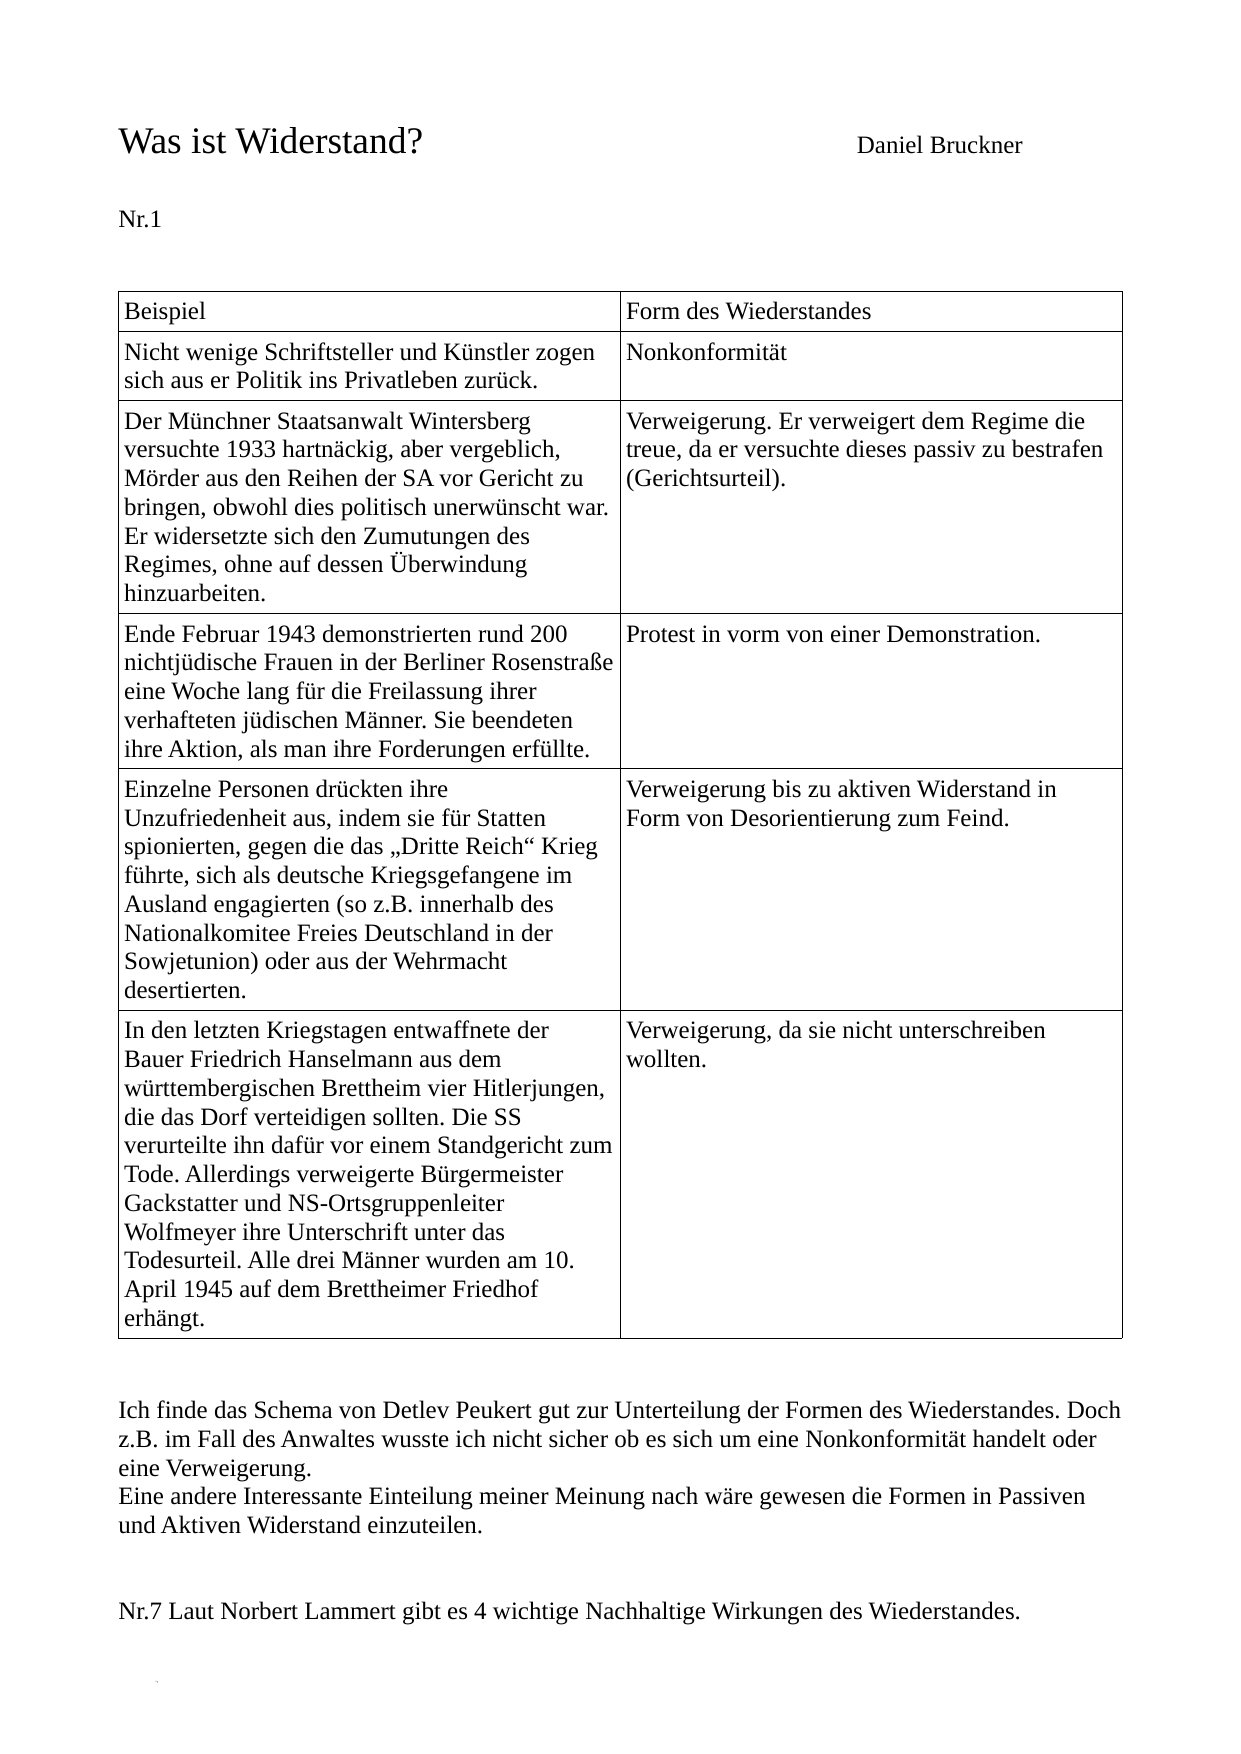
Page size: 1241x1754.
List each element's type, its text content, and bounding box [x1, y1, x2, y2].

table_cell Verweigerung, da sie nicht unterschreiben wollten. [621, 1011, 1122, 1337]
table_cell In den letzten Kriegstagen entwaffnete der Bauer Friedrich Hanselmann aus dem württembergischen Brettheim vier Hitlerjungen, die das Dorf verteidigen sollten. Die SS verurteilte ihn dafür vor einem Standgericht zum Tode. Allerdings verweigerte Bürgermeister Gackstatter und NS-Ortsgruppenleiter Wolfmeyer ihre Unterschrift unter das Todesurteil. Alle drei Männer wurden am 10. April 1945 auf dem Brettheimer Friedhof erhängt. [119, 1011, 620, 1337]
text Eine andere Interessante Einteilung meiner Meinung nach wäre gewesen die Formen in Passiven und Aktiven Widerstand einzuteilen. [118, 1481, 1122, 1539]
table_cell Nonkonformität [621, 332, 1122, 400]
text Was ist Widerstand? Daniel Bruckner [118, 118, 1122, 161]
text Ich finde das Schema von Detlev Peukert gut zur Unterteilung der Formen des Wiederstandes. Doch z.B. im Fall des Anwaltes wusste ich nicht sicher ob es sich um eine Nonkonformität handelt oder eine Verweigerung. [118, 1395, 1122, 1481]
table_cell Verweigerung. Er verweigert dem Regime die treue, da er versuchte dieses passiv zu bestrafen (Gerichtsurteil). [621, 401, 1122, 613]
table_header Beispiel [119, 292, 620, 331]
table_cell Ende Februar 1943 demonstrierten rund 200 nichtjüdische Frauen in der Berliner Rosenstraße eine Woche lang für die Freilassung ihrer verhafteten jüdischen Männer. Sie beendeten ihre Aktion, als man ihre Forderungen erfüllte. [119, 614, 620, 768]
text Nr.1 [118, 204, 1122, 233]
table_cell Der Münchner Staatsanwalt Wintersberg versuchte 1933 hartnäckig, aber vergeblich, Mörder aus den Reihen der SA vor Gericht zu bringen, obwohl dies politisch unerwünscht war. Er widersetzte sich den Zumutungen des Regimes, ohne auf dessen Überwindung hinzuarbeiten. [119, 401, 620, 613]
table_cell Nicht wenige Schriftsteller und Künstler zogen sich aus er Politik ins Privatleben zurück. [119, 332, 620, 400]
table_cell Protest in vorm von einer Demonstration. [621, 614, 1122, 768]
table_header Form des Wiederstandes [621, 292, 1122, 331]
text Nr.7 Laut Norbert Lammert gibt es 4 wichtige Nachhaltige Wirkungen des Wiederstandes. [118, 1596, 1122, 1625]
table_cell Verweigerung bis zu aktiven Widerstand in Form von Desorientierung zum Feind. [621, 769, 1122, 1010]
table_cell Einzelne Personen drückten ihre Unzufriedenheit aus, indem sie für Statten spionierten, gegen die das „Dritte Reich“ Krieg führte, sich als deutsche Kriegsgefangene im Ausland engagierten (so z.B. innerhalb des Nationalkomitee Freies Deutschland in der Sowjetunion) oder aus der Wehrmacht desertierten. [119, 769, 620, 1010]
